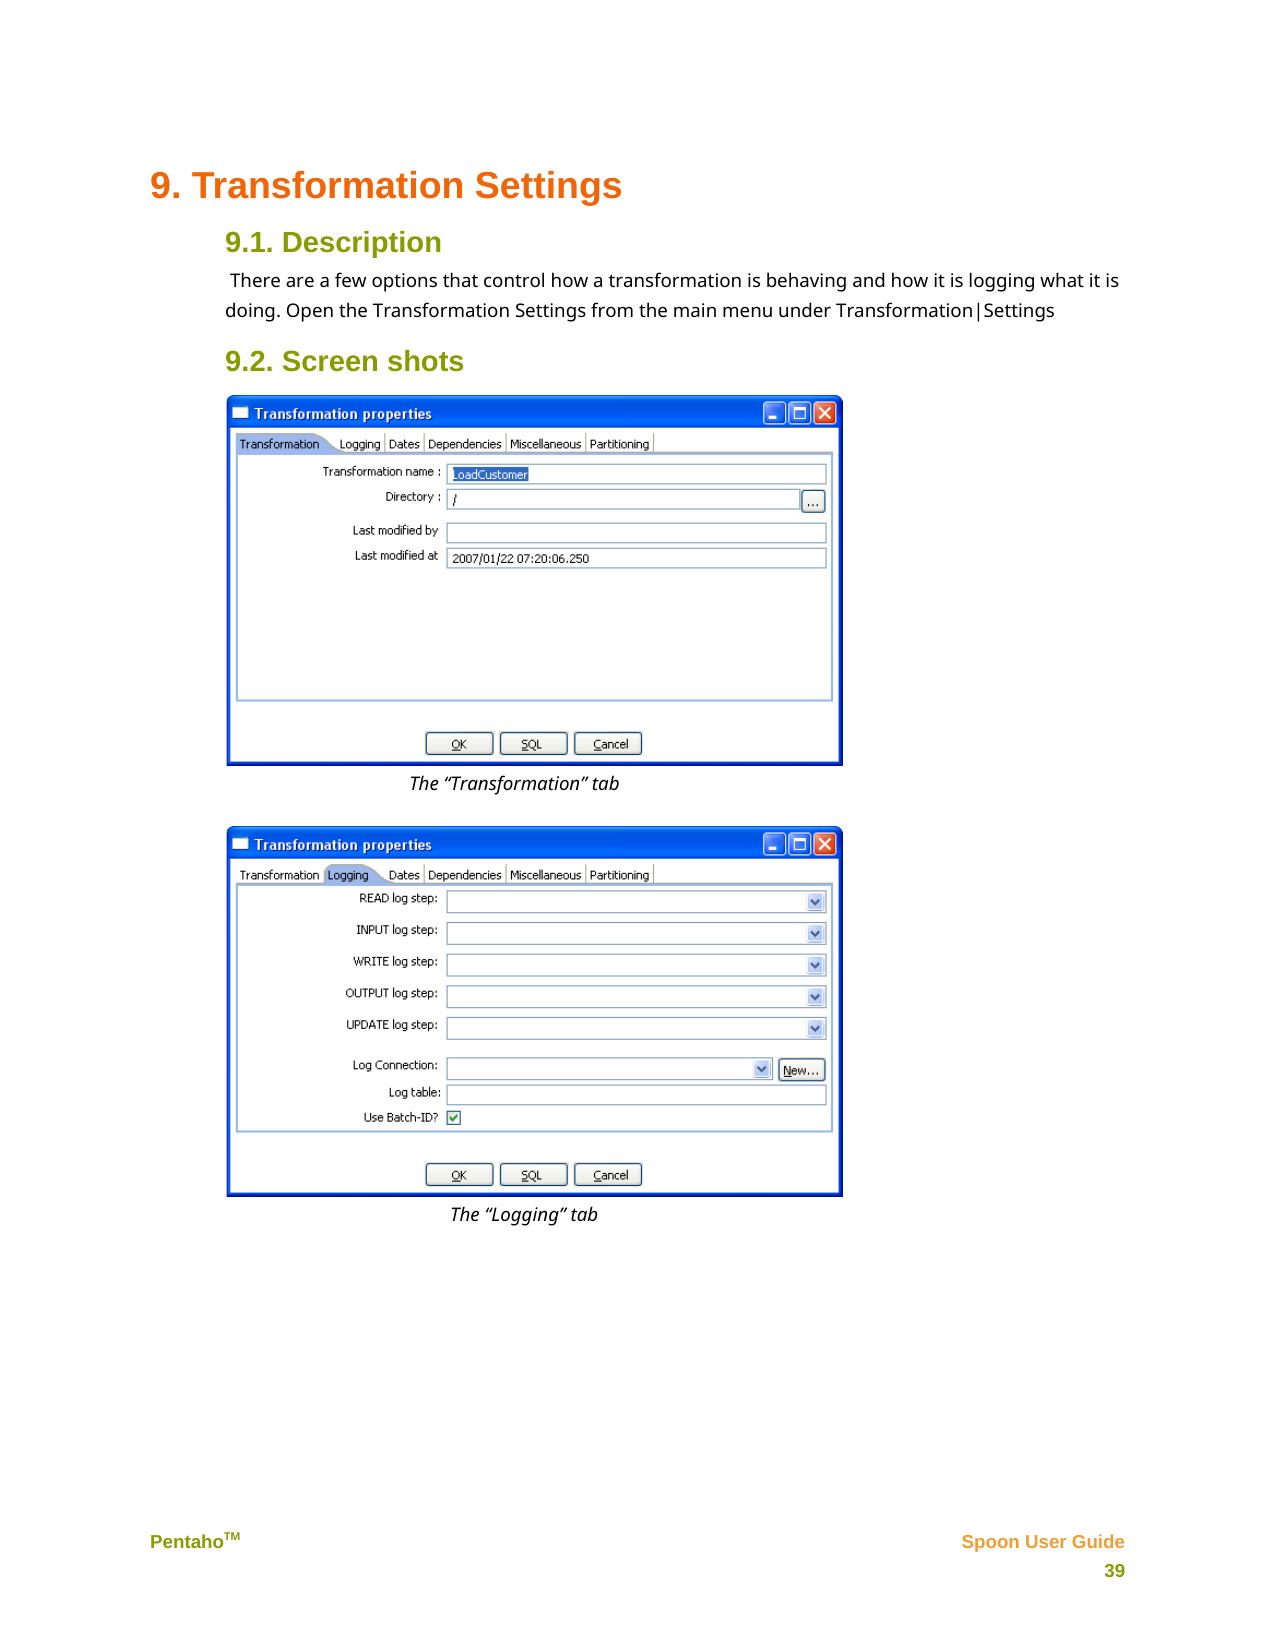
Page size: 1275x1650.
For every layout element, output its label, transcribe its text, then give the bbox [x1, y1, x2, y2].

picture [226, 826, 843, 1197]
text There are a few options that control how a transformation is behaving and how it is logging what it is doing. Open the Transformation Settings from the main menu under Transformation|Settings [225, 264, 1125, 323]
subtitle 9. Transformation Settings [150, 175, 1125, 204]
picture [226, 395, 843, 766]
text The “Transformation” tab [375, 383, 1125, 796]
subtitle 9.1. Description [225, 229, 1125, 258]
subtitle 9.2. Screen shots [225, 348, 1125, 377]
text The “Logging” tab [375, 796, 1125, 1228]
